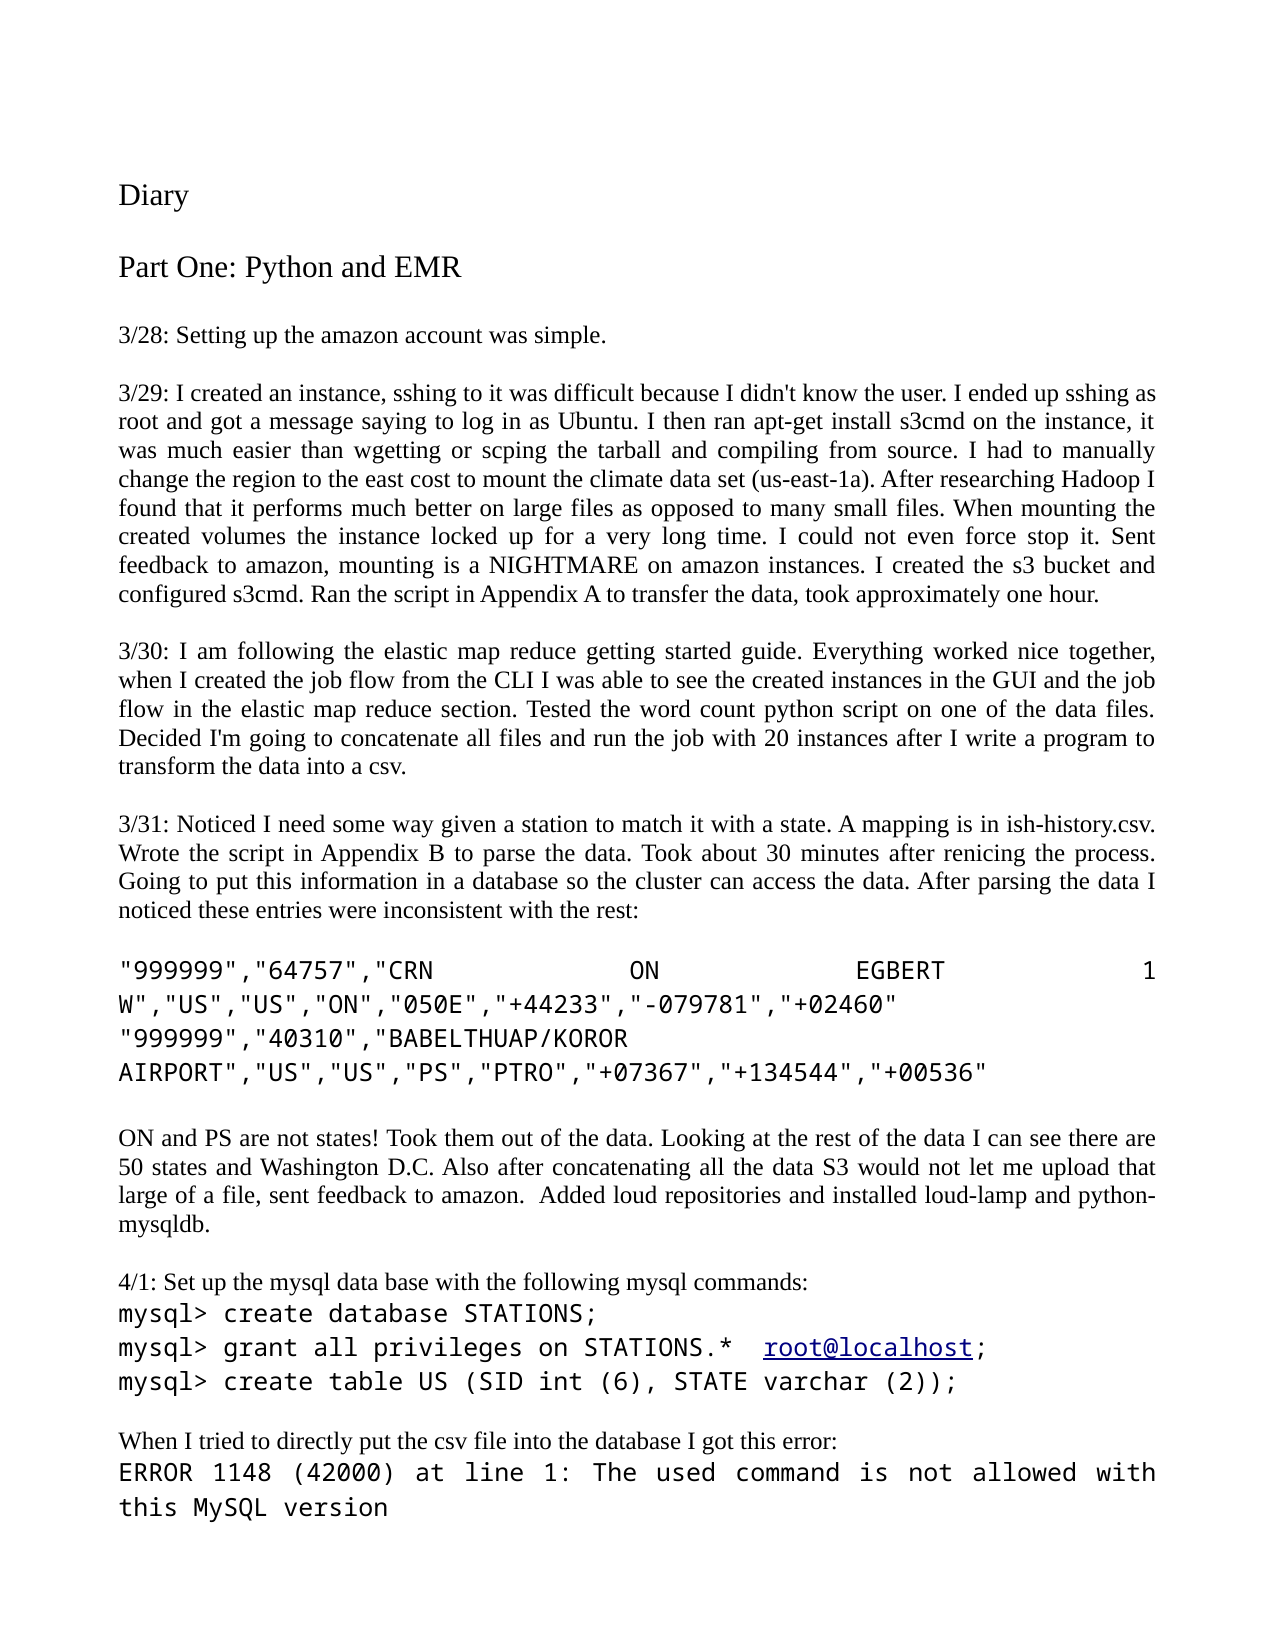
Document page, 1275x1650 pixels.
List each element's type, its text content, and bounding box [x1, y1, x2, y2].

text Part One: Python and EMR [118, 248, 1157, 284]
text "999999","40310","BABELTHUAP/KOROR AIRPORT","US","US","PS","PTRO","+07367","+134544","+00536" [118, 1021, 1157, 1089]
text Diary [118, 176, 1157, 212]
text 3/29: I created an instance, sshing to it was difficult because I didn't know the user. I ended up sshing as root and got a message saying to log in as Ubuntu. I then ran apt-get install s3cmd on the instance, it was much easier than wgetting or scping the tarball and compiling from source. I had to manually change the region to the east cost to mount the climate data set (us-east-1a). After researching Hadoop I found that it performs much better on large files as opposed to many small files. When mounting the created volumes the instance locked up for a very long time. I could not even force stop it. Sent feedback to amazon, mounting is a NIGHTMARE on amazon instances. I created the s3 bucket and configured s3cmd. Ran the script in Appendix A to transfer the data, took approximately one hour. [118, 378, 1157, 608]
text 4/1: Set up the mysql data base with the following mysql commands: [118, 1267, 1157, 1295]
text ON and PS are not states! Took them out of the data. Looking at the rest of the data I can see there are 50 states and Washington D.C. Also after concatenating all the data S3 would not let me upload that large of a file, sent feedback to amazon. Added loud repositories and installed loud-lamp and python-mysqldb. [118, 1123, 1157, 1238]
text mysql> create database STATIONS; [118, 1295, 1157, 1329]
text "999999","64757","CRN ON EGBERT 1 W","US","US","ON","050E","+44233","-079781","+02460" [118, 953, 1157, 1021]
text 3/31: Noticed I need some way given a station to match it with a state. A mapping is in ish-history.csv. Wrote the script in Appendix B to parse the data. Took about 30 minutes after renicing the process. Going to put this information in a database so the cluster can access the data. After parsing the data I noticed these entries were inconsistent with the rest: [118, 809, 1157, 924]
text mysql> create table US (SID int (6), STATE varchar (2)); [118, 1363, 1157, 1398]
text 3/30: I am following the elastic map reduce getting started guide. Everything worked nice together, when I created the job flow from the CLI I was able to see the created instances in the GUI and the job flow in the elastic map reduce section. Tested the word count python script on one of the data files. Decided I'm going to concatenate all files and run the job with 20 instances after I write a program to transform the data into a csv. [118, 636, 1157, 780]
text ERROR 1148 (42000) at line 1: The used command is not allowed with this MySQL version [118, 1455, 1157, 1523]
text 3/28: Setting up the amazon account was simple. [118, 320, 1157, 349]
text mysql> grant all privileges on STATIONS.* root@localhost; [118, 1329, 1157, 1363]
text When I tried to directly put the csv file into the database I got this error: [118, 1426, 1157, 1455]
